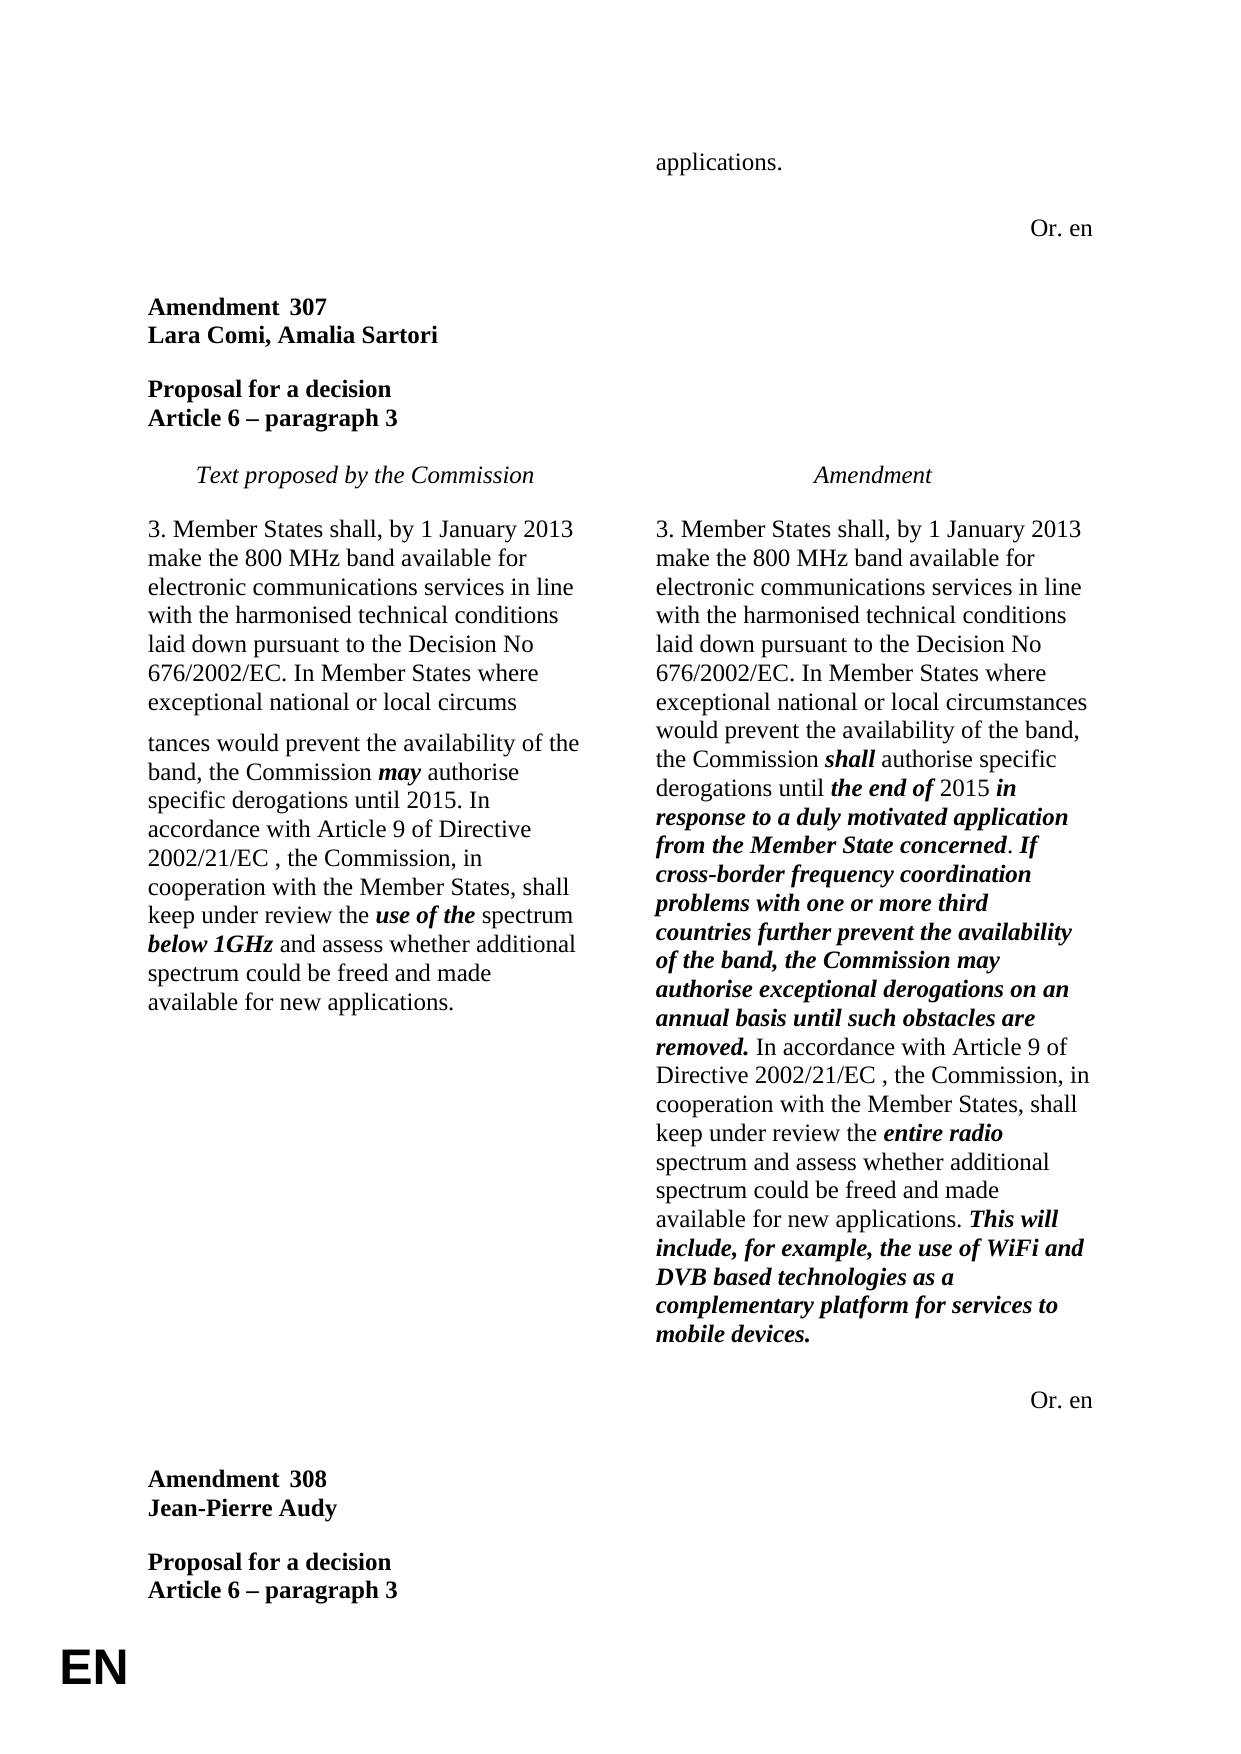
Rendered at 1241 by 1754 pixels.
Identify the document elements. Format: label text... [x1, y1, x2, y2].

text Or. <Original>{EN}en</Original> [148, 213, 1093, 242]
text <Members>Jean-Pierre Audy</Members> [148, 1493, 1093, 1522]
text <Amend>Amendment <NumAm>307</NumAm> [148, 292, 1093, 321]
text <Article>Article 6 – paragraph 3 </Article> [148, 1576, 1093, 1604]
table_cell Text proposed by the Commission [112, 461, 620, 514]
table_cell Amendment [620, 461, 1128, 514]
text <Amend>Amendment <NumAm>308</NumAm> [148, 1464, 1093, 1493]
text <Members>Lara Comi, Amalia Sartori</Members> [148, 321, 1093, 349]
table_cell 3. Member States shall, by 1 January 2013 make the 800 MHz band available for electronic communications services in line with the harmonised technical conditions laid down pursuant to the Decision No 676/2002/EC. In Member States where exceptional national or local circumstances would prevent the availability of the band, the Commission shall authorise specific derogations until the end of 2015 in response to a duly motivated application from the Member State concerned. If cross-border frequency coordination problems with one or more third countries further prevent the availability of the band, the Commission may authorise exceptional derogations on an annual basis until such obstacles are removed. In accordance with Article 9 of Directive 2002/21/EC , the Commission, in cooperation with the Member States, shall keep under review the entire radio spectrum and assess whether additional spectrum could be freed and made available for new applications. This will include, for example, the use of WiFi and DVB based technologies as a complementary platform for services to mobile devices. [620, 514, 1128, 1361]
table_header [112, 432, 1128, 461]
text <DocAmend>Proposal for a decision</DocAmend> [148, 1547, 1093, 1576]
table_cell applications. [620, 147, 1128, 188]
table_cell 3. Member States shall, by 1 January 2013 make the 800 MHz band available for electronic communications services in line with the harmonised technical conditions laid down pursuant to the Decision No 676/2002/EC. In Member States where exceptional national or local circums tances would prevent the availability of the band, the Commission may authorise specific derogations until 2015. In accordance with Article 9 of Directive 2002/21/EC , the Commission, in cooperation with the Member States, shall keep under review the use of the spectrum below 1GHz and assess whether additional spectrum could be freed and made available for new applications. [112, 514, 620, 1361]
text <DocAmend>Proposal for a decision</DocAmend> [148, 374, 1093, 403]
text <Article>Article 6 – paragraph 3 </Article> [148, 403, 1093, 432]
text Or. <Original>{EN}en</Original> [148, 1386, 1093, 1414]
table_cell [112, 147, 620, 188]
